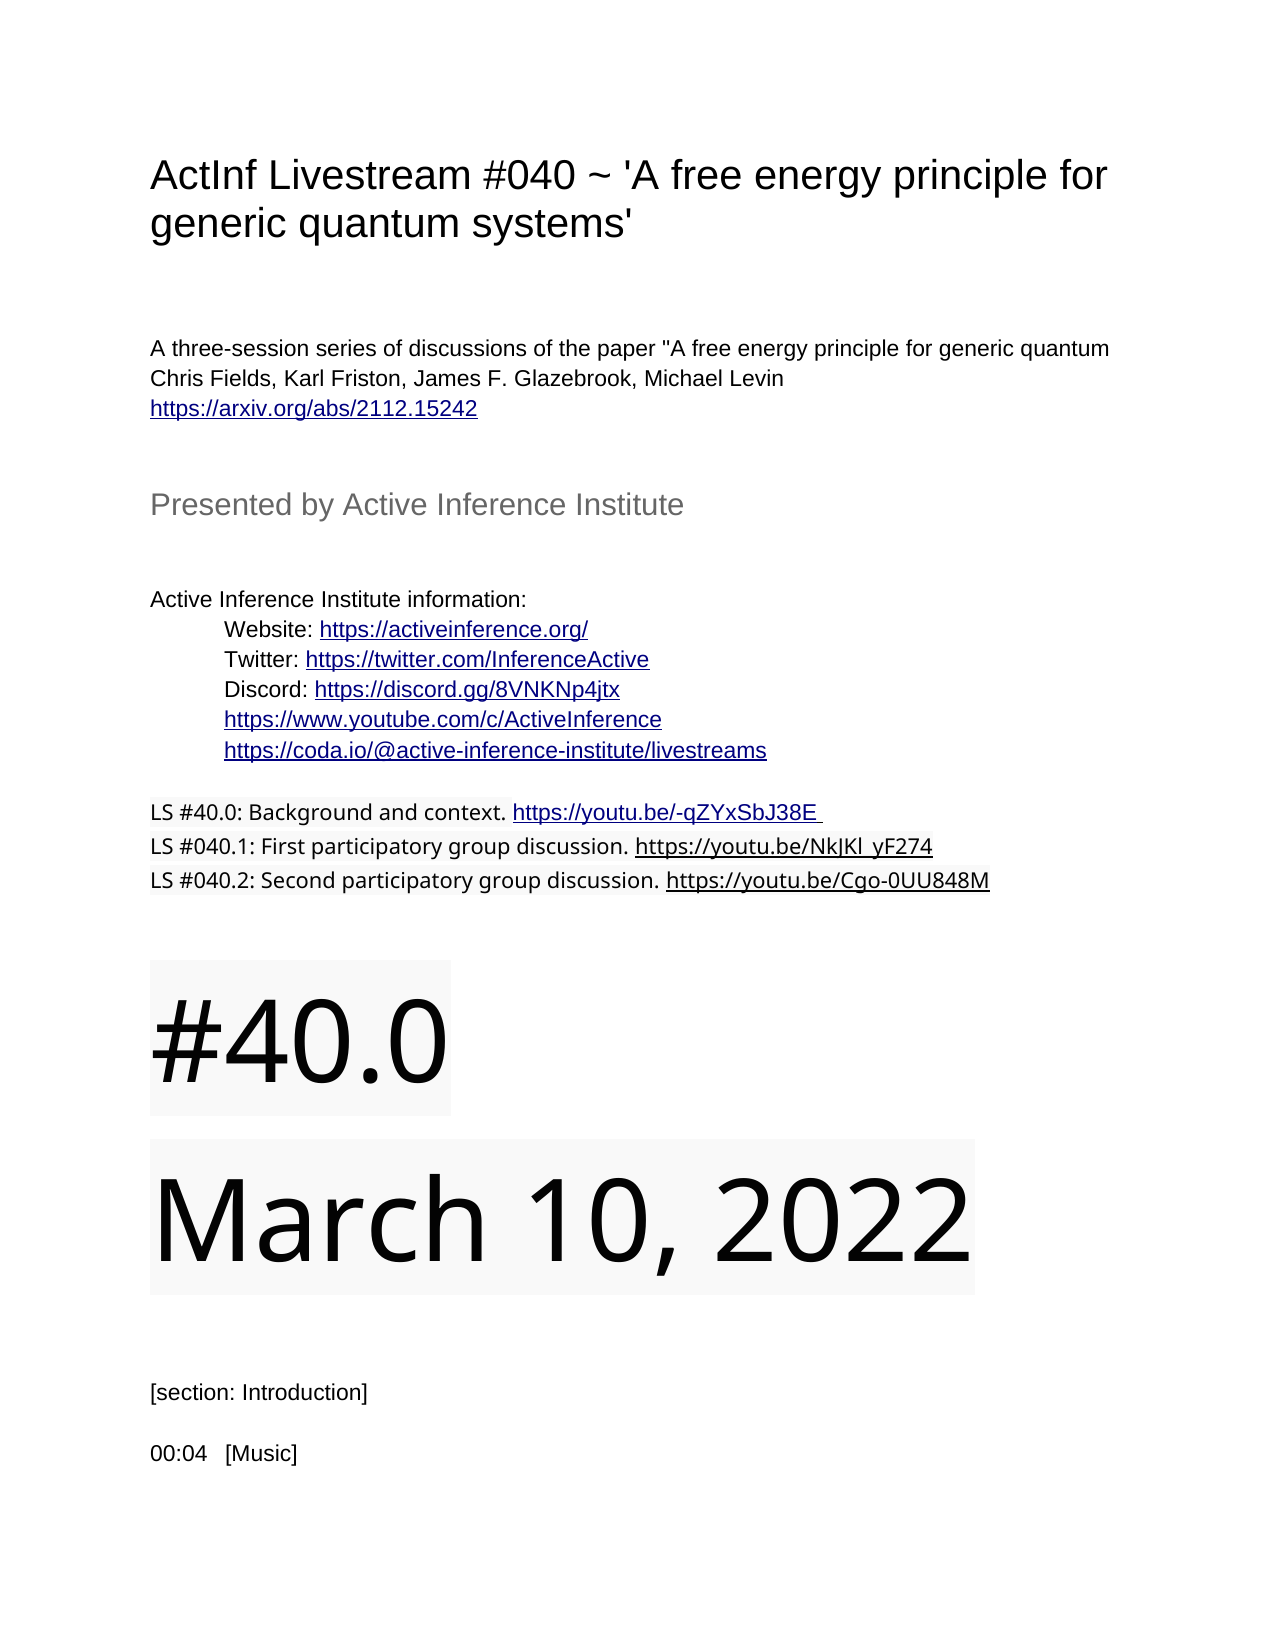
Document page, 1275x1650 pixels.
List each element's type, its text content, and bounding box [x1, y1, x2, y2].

text March 10, 2022 [150, 1139, 1125, 1295]
text Active Inference Institute information: [150, 586, 1125, 612]
text 00:04 [Music] [150, 1439, 1125, 1466]
subtitle Presented by Active Inference Institute [150, 486, 1125, 522]
text Twitter: https://twitter.com/InferenceActive [224, 646, 1125, 672]
text #40.0 [150, 960, 1125, 1116]
text A three-session series of discussions of the paper "A free energy principle for generic quantum Chris Fields, Karl Friston, James F. Glazebrook, Michael Levin [150, 335, 1125, 392]
text https://arxiv.org/abs/2112.15242 [150, 395, 1125, 422]
title ActInf Livestream #040 ~ 'A free energy principle for generic quantum systems' [150, 150, 1125, 246]
text https://coda.io/@active-inference-institute/livestreams [224, 737, 1125, 763]
text LS #040.1: First participatory group discussion. https://youtu.be/NkJKl_yF274 [150, 831, 1125, 861]
text LS #040.2: Second participatory group discussion. https://youtu.be/Cgo-0UU848M [150, 865, 1125, 895]
text https://www.youtube.com/c/ActiveInference [224, 706, 1125, 733]
text LS #40.0: Background and context. https://youtu.be/-qZYxSbJ38E [150, 797, 1125, 827]
text Website: https://activeinference.org/ [224, 616, 1125, 642]
text [section: Introduction] [150, 1379, 1125, 1405]
text Discord: https://discord.gg/8VNKNp4jtx [224, 676, 1125, 702]
